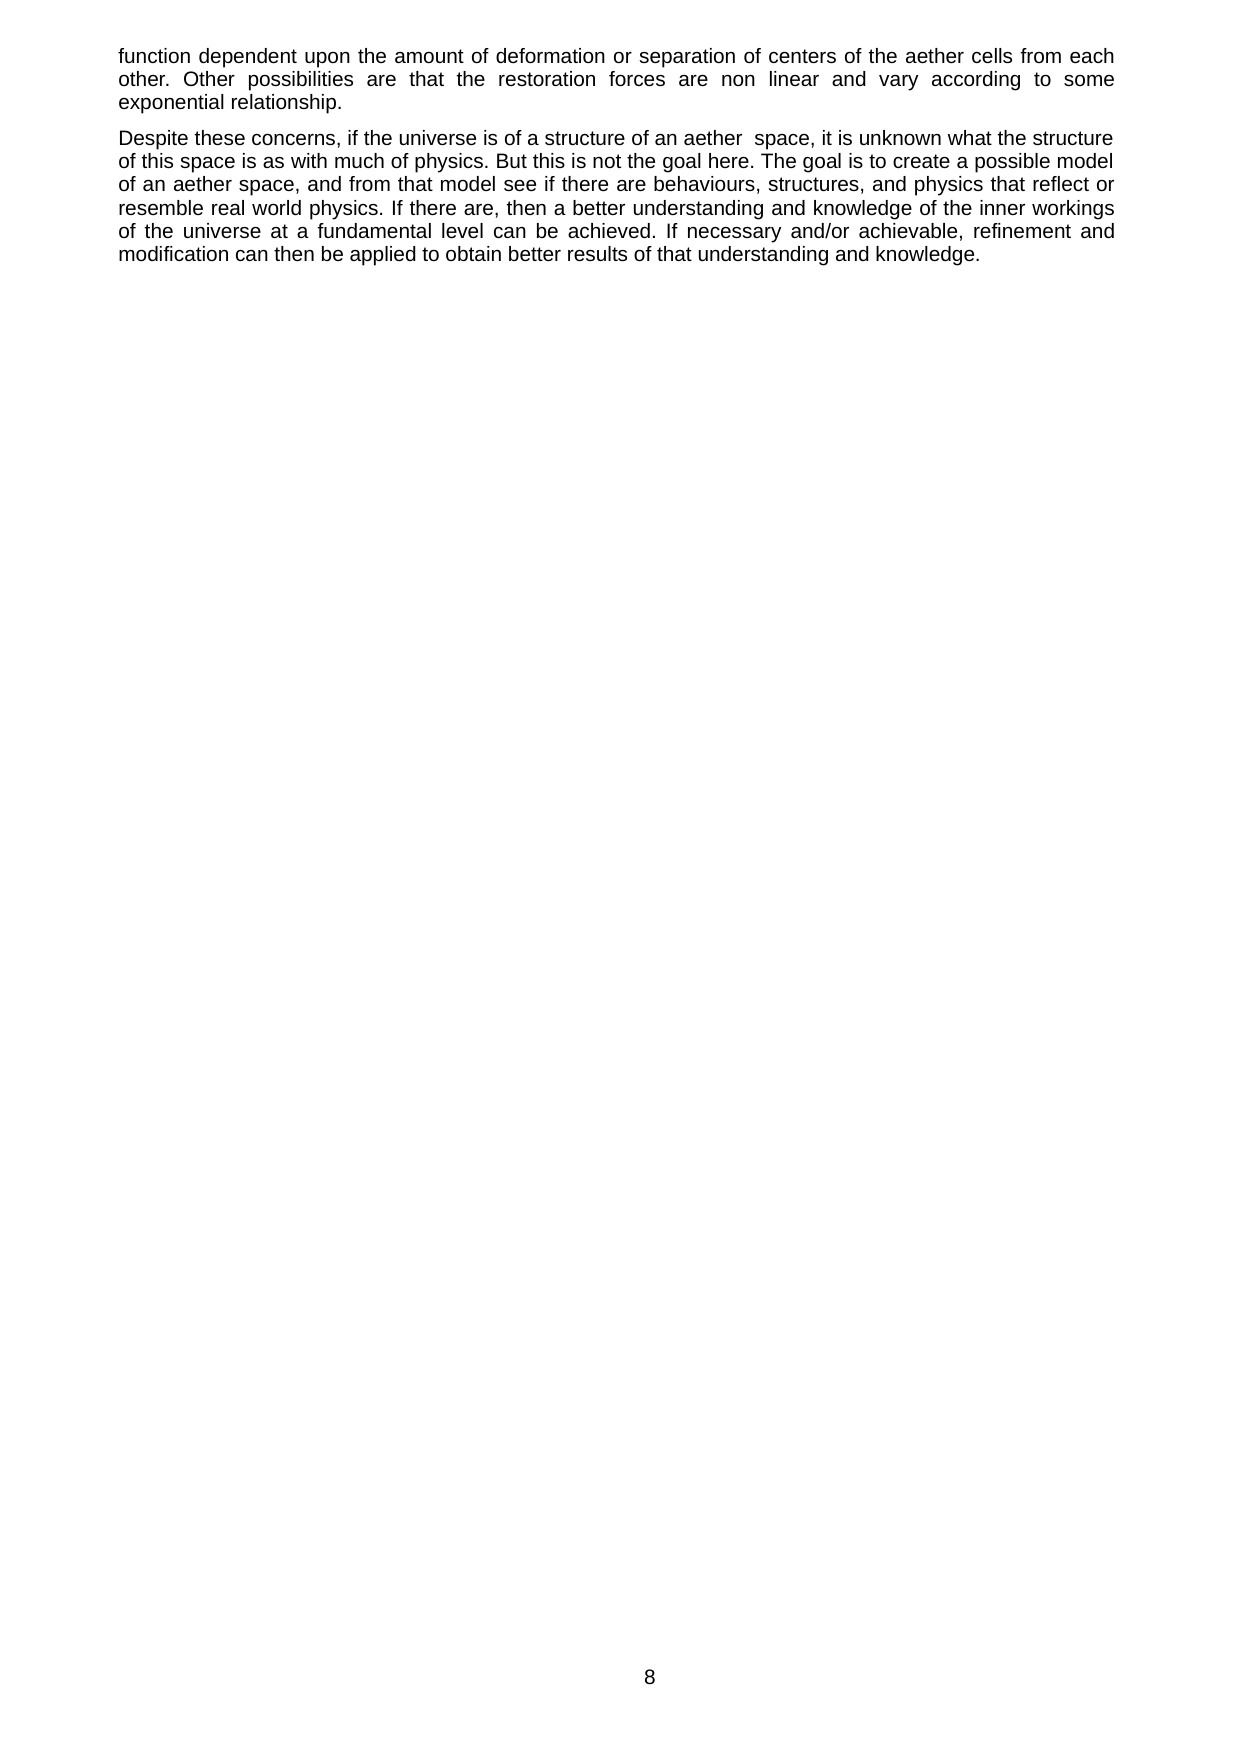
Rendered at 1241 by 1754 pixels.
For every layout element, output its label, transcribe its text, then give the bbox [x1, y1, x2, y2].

text Despite these concerns, if the universe is of a structure of an aether space, it is unknown what the structure of this space is as with much of physics. But this is not the goal here. The goal is to create a possible model of an aether space, and from that model see if there are behaviours, structures, and physics that reflect or resemble real world physics. If there are, then a better understanding and knowledge of the inner workings of the universe at a fundamental level can be achieved. If necessary and/or achievable, refinement and modification can then be applied to obtain better results of that understanding and knowledge. [118, 126, 1116, 266]
text function dependent upon the amount of deformation or separation of centers of the aether cells from each other. Other possibilities are that the restoration forces are non linear and vary according to some exponential relationship. [118, 44, 1116, 114]
